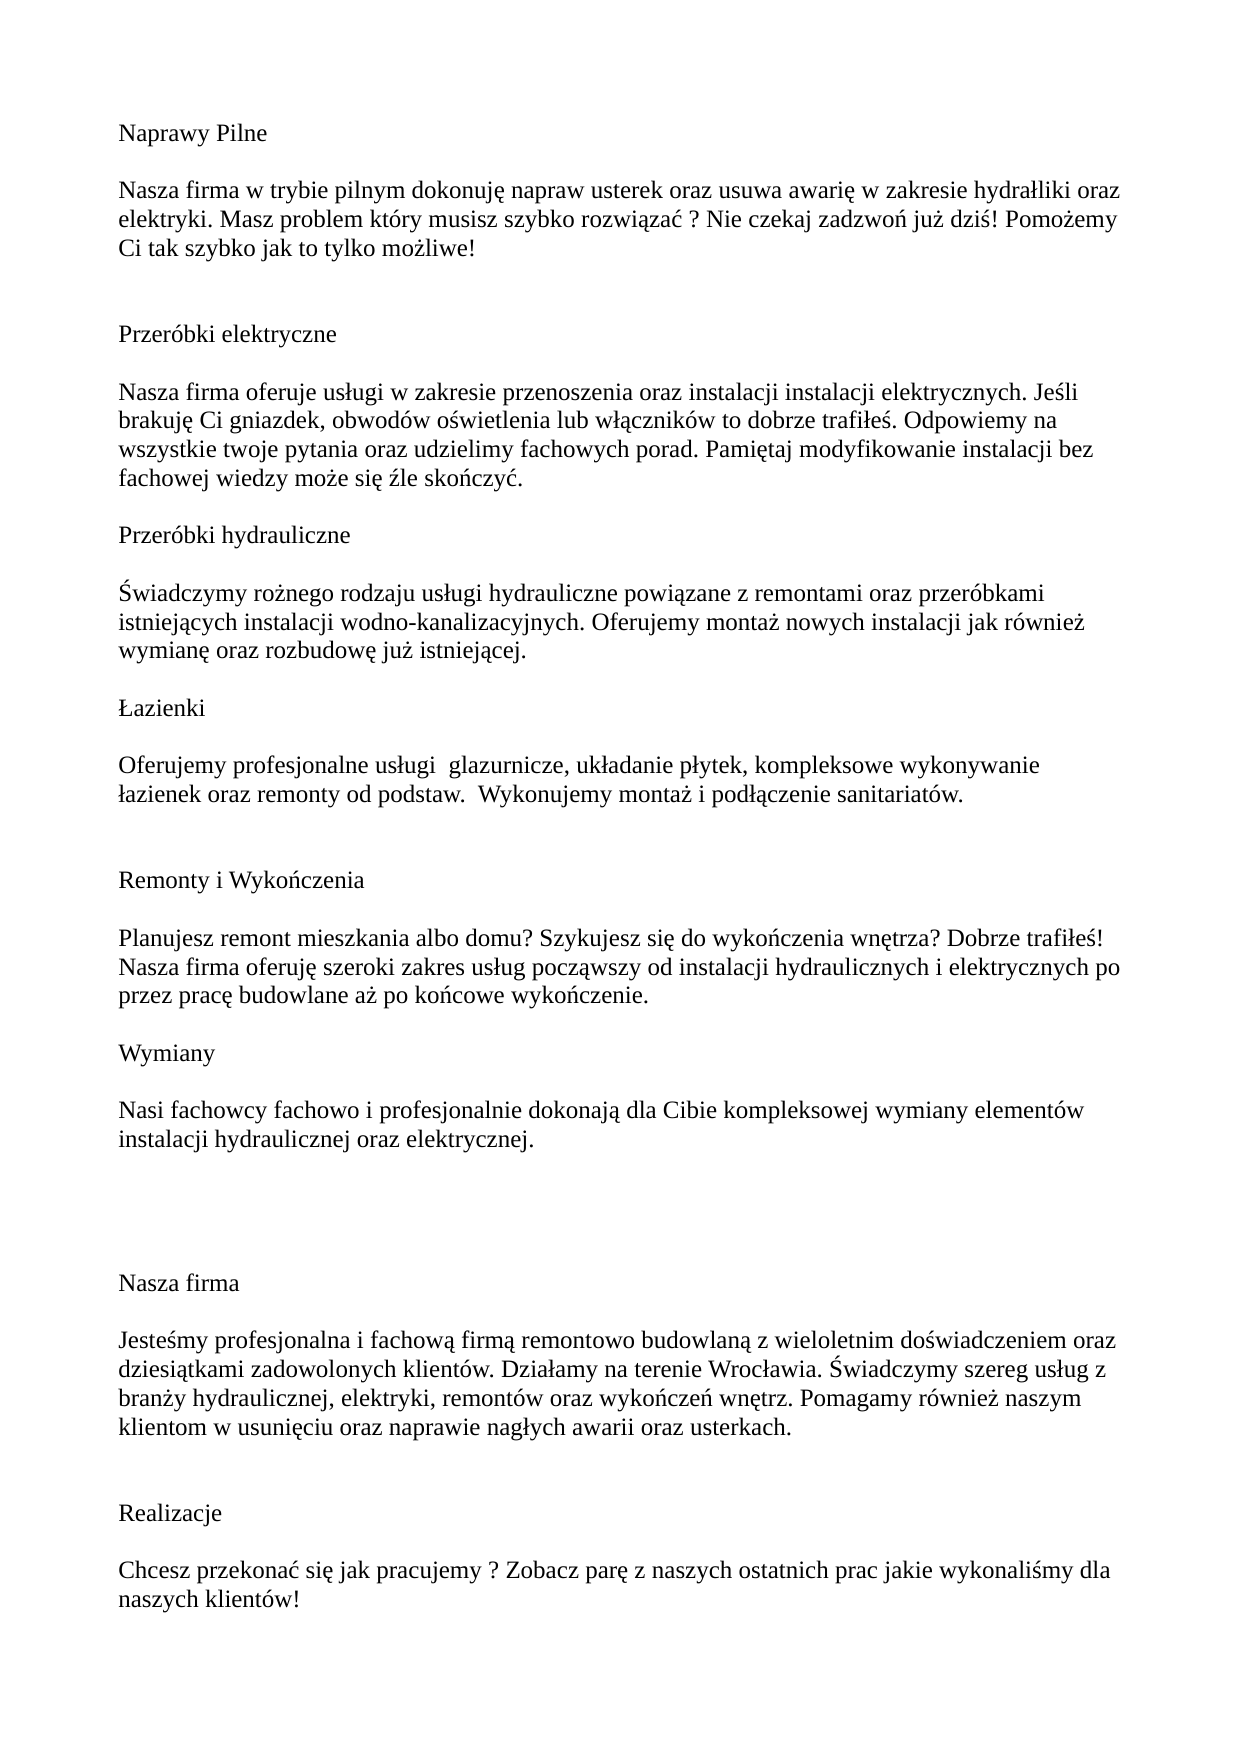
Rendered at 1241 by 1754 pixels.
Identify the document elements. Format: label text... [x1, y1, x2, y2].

text Realizacje [118, 1498, 1122, 1527]
text Planujesz remont mieszkania albo domu? Szykujesz się do wykończenia wnętrza? Dobrze trafiłeś! Nasza firma oferuję szeroki zakres usług począwszy od instalacji hydraulicznych i elektrycznych po przez pracę budowlane aż po końcowe wykończenie. [118, 923, 1122, 1009]
text Oferujemy profesjonalne usługi glazurnicze, układanie płytek, kompleksowe wykonywanie łazienek oraz remonty od podstaw. Wykonujemy montaż i podłączenie sanitariatów. [118, 751, 1122, 808]
text Świadczymy rożnego rodzaju usługi hydrauliczne powiązane z remontami oraz przeróbkami istniejących instalacji wodno-kanalizacyjnych. Oferujemy montaż nowych instalacji jak również wymianę oraz rozbudowę już istniejącej. [118, 578, 1122, 664]
text Nasi fachowcy fachowo i profesjonalnie dokonają dla Cibie kompleksowej wymiany elementów instalacji hydraulicznej oraz elektrycznej. [118, 1096, 1122, 1153]
text Wymiany [118, 1038, 1122, 1067]
text Nasza firma oferuje usługi w zakresie przenoszenia oraz instalacji instalacji elektrycznych. Jeśli brakuję Ci gniazdek, obwodów oświetlenia lub włączników to dobrze trafiłeś. Odpowiemy na wszystkie twoje pytania oraz udzielimy fachowych porad. Pamiętaj modyfikowanie instalacji bez fachowej wiedzy może się źle skończyć. [118, 377, 1122, 492]
text Naprawy Pilne [118, 118, 1122, 147]
text Remonty i Wykończenia [118, 866, 1122, 894]
text Chcesz przekonać się jak pracujemy ? Zobacz parę z naszych ostatnich prac jakie wykonaliśmy dla naszych klientów! [118, 1556, 1122, 1613]
text Przeróbki hydrauliczne [118, 521, 1122, 549]
text Nasza firma w trybie pilnym dokonuję napraw usterek oraz usuwa awarię w zakresie hydrałliki oraz elektryki. Masz problem który musisz szybko rozwiązać ? Nie czekaj zadzwoń już dziś! Pomożemy Ci tak szybko jak to tylko możliwe! [118, 176, 1122, 262]
text Jesteśmy profesjonalna i fachową firmą remontowo budowlaną z wieloletnim doświadczeniem oraz dziesiątkami zadowolonych klientów. Działamy na terenie Wrocławia. Świadczymy szereg usług z branży hydraulicznej, elektryki, remontów oraz wykończeń wnętrz. Pomagamy również naszym klientom w usunięciu oraz naprawie nagłych awarii oraz usterkach. [118, 1326, 1122, 1441]
text Przeróbki elektryczne [118, 319, 1122, 348]
text Nasza firma [118, 1268, 1122, 1297]
text Łazienki [118, 693, 1122, 722]
